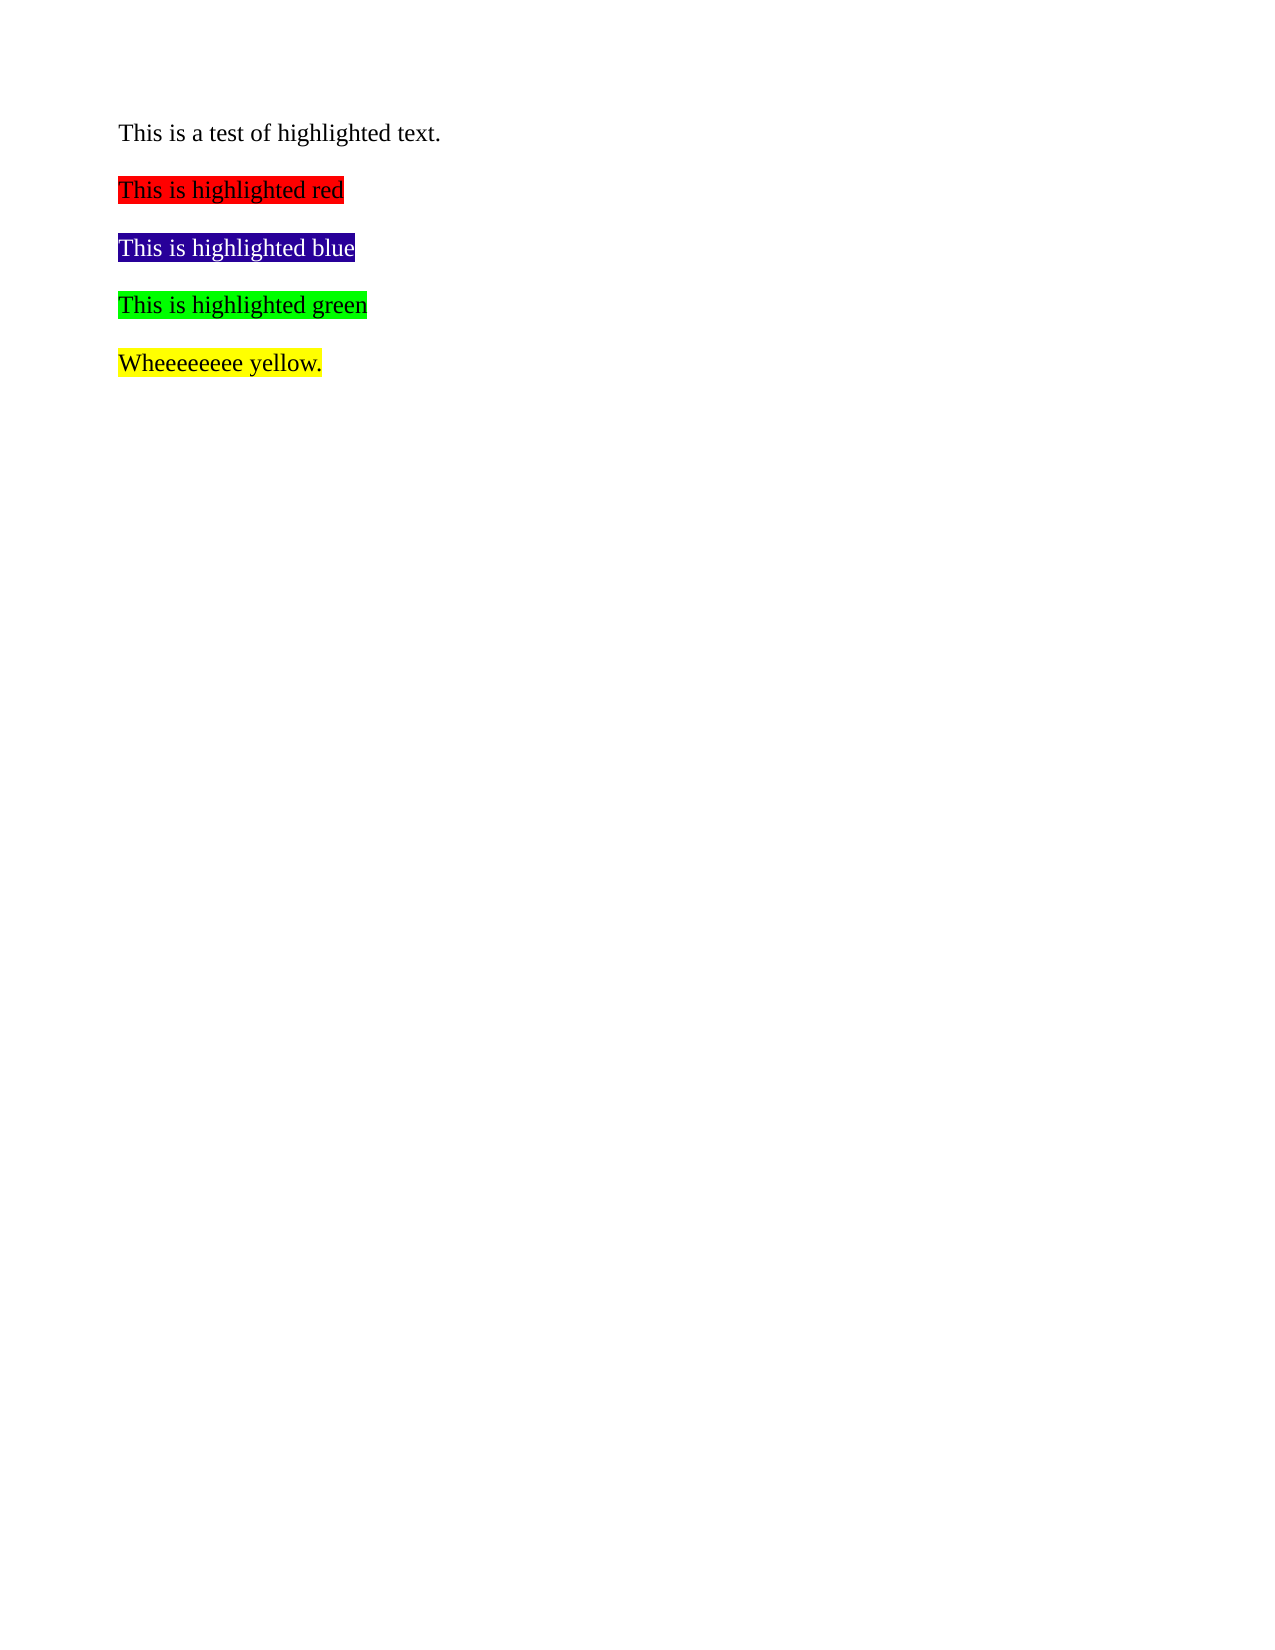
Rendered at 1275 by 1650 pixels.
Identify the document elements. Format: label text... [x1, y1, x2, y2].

text This is highlighted red [118, 176, 1157, 204]
text This is a test of highlighted text. [118, 118, 1157, 147]
text This is highlighted blue [118, 233, 1157, 262]
text This is highlighted green [118, 291, 1157, 319]
text Wheeeeeeee yellow. [118, 348, 1157, 377]
